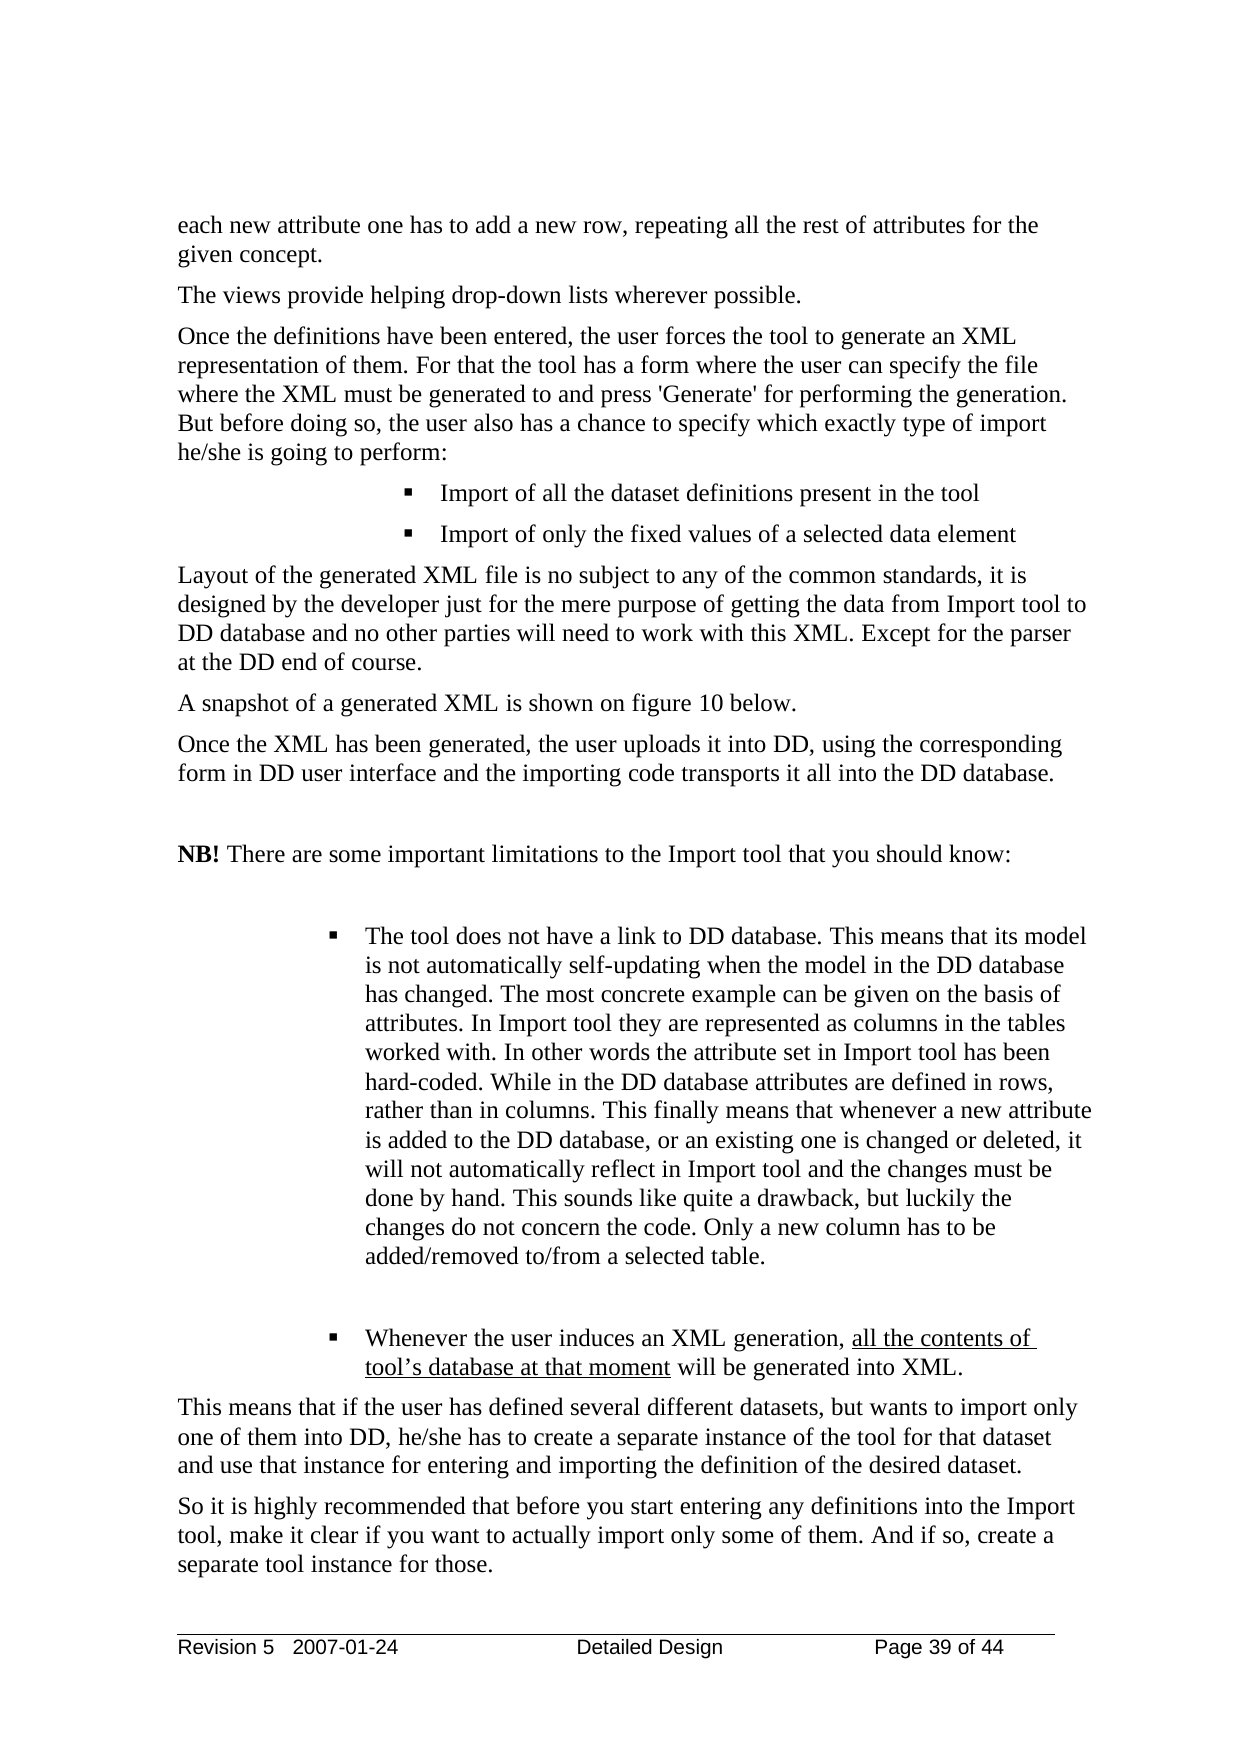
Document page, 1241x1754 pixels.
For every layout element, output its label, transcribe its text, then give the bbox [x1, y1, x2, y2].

text Once the XML has been generated, the user uploads it into DD, using the corresponding form in DD user interface and the importing code transports it all into the DD database. [177, 729, 1092, 787]
text Once the definitions have been entered, the user forces the tool to generate an XML representation of them. For that the tool has a form where the user can specify the file where the XML must be generated to and press 'Generate' for performing the generation. But before doing so, the user also has a chance to specify which exactly type of import he/she is going to perform: [177, 321, 1092, 466]
list Import of all the dataset definitions present in the tool [402, 478, 1092, 507]
text A snapshot of a generated XML is shown on figure 10 below. [177, 688, 1092, 717]
list Import of only the fixed values of a selected data element [402, 519, 1092, 548]
text NB! There are some important limitations to the Import tool that you should know: [177, 839, 1092, 868]
text So it is highly recommended that before you start entering any definitions into the Import tool, make it clear if you want to actually import only some of them. And if so, create a separate tool instance for those. [177, 1491, 1092, 1578]
text This means that if the user has defined several different datasets, but wants to import only one of them into DD, he/she has to create a separate instance of the tool for that dataset and use that instance for entering and importing the definition of the desired dataset. [177, 1392, 1092, 1479]
text The views provide helping drop-down lists wherever possible. [177, 280, 1092, 309]
text each new attribute one has to add a new row, repeating all the rest of attributes for the given concept. [177, 210, 1092, 268]
list The tool does not have a link to DD database. This means that its model is not automatically self-updating when the model in the DD database has changed. The most concrete example can be given on the basis of attributes. In Import tool they are represented as columns in the tables worked with. In other words the attribute set in Import tool has been hard-coded. While in the DD database attributes are defined in rows, rather than in columns. This finally means that whenever a new attribute is added to the DD database, or an existing one is changed or deleted, it will not automatically reflect in Import tool and the changes must be done by hand. This sounds like quite a drawback, but luckily the changes do not concern the code. Only a new column has to be added/removed to/from a selected table. [327, 921, 1092, 1270]
list Whenever the user induces an XML generation, all the contents of tool’s database at that moment will be generated into XML. [327, 1322, 1092, 1381]
text Layout of the generated XML file is no subject to any of the common standards, it is designed by the developer just for the mere purpose of getting the data from Import tool to DD database and no other parties will need to work with this XML. Except for the parser at the DD end of course. [177, 560, 1092, 676]
